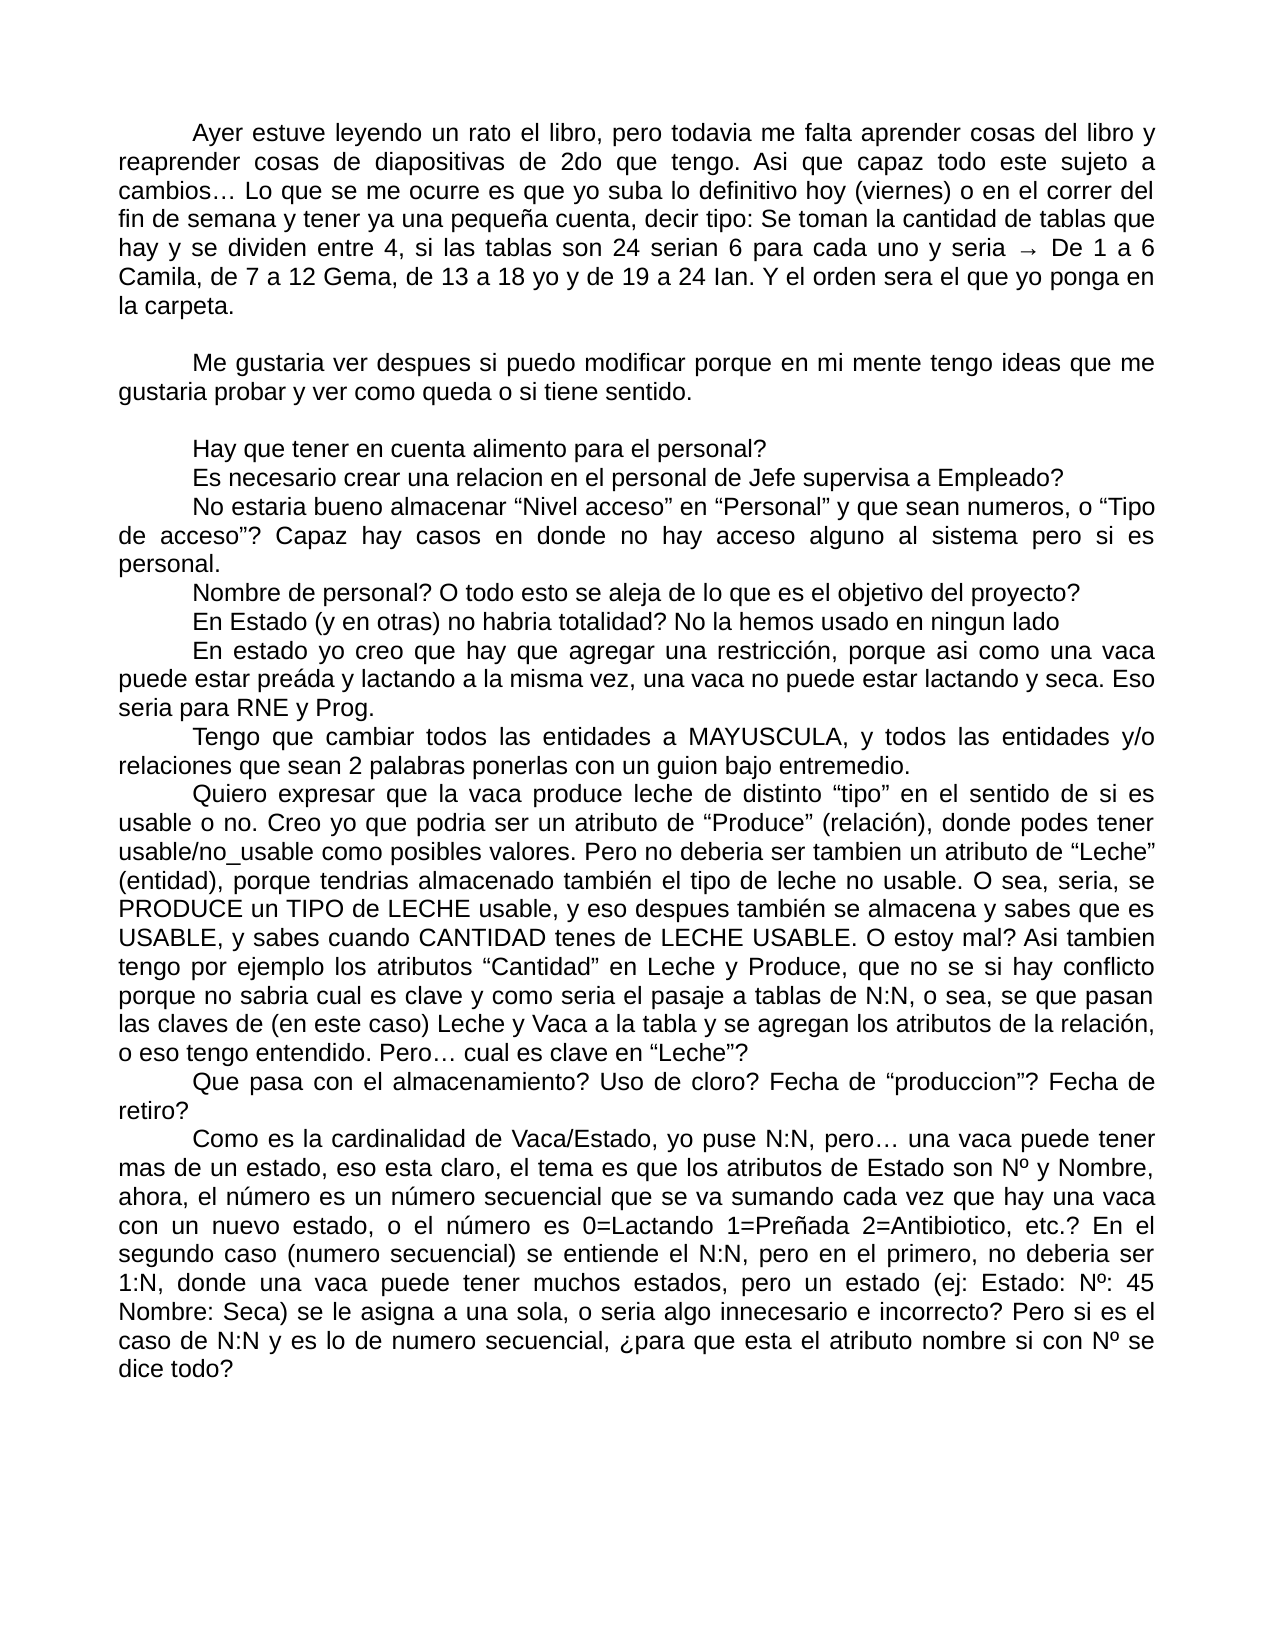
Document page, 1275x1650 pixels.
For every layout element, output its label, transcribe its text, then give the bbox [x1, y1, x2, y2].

text Tengo que cambiar todos las entidades a MAYUSCULA, y todos las entidades y/o relaciones que sean 2 palabras ponerlas con un guion bajo entremedio. [118, 722, 1157, 779]
text Nombre de personal? O todo esto se aleja de lo que es el objetivo del proyecto? [118, 578, 1157, 607]
text En Estado (y en otras) no habria totalidad? No la hemos usado en ningun lado [118, 607, 1157, 636]
text Que pasa con el almacenamiento? Uso de cloro? Fecha de “produccion”? Fecha de retiro? [118, 1067, 1157, 1124]
text Hay que tener en cuenta alimento para el personal? [118, 434, 1157, 463]
text Quiero expresar que la vaca produce leche de distinto “tipo” en el sentido de si es usable o no. Creo yo que podria ser un atributo de “Produce” (relación), donde podes tener usable/no_usable como posibles valores. Pero no deberia ser tambien un atributo de “Leche” (entidad), porque tendrias almacenado también el tipo de leche no usable. O sea, seria, se PRODUCE un TIPO de LECHE usable, y eso despues también se almacena y sabes que es USABLE, y sabes cuando CANTIDAD tenes de LECHE USABLE. O estoy mal? Asi tambien tengo por ejemplo los atributos “Cantidad” en Leche y Produce, que no se si hay conflicto porque no sabria cual es clave y como seria el pasaje a tablas de N:N, o sea, se que pasan las claves de (en este caso) Leche y Vaca a la tabla y se agregan los atributos de la relación, o eso tengo entendido. Pero… cual es clave en “Leche”? [118, 779, 1157, 1067]
text Ayer estuve leyendo un rato el libro, pero todavia me falta aprender cosas del libro y reaprender cosas de diapositivas de 2do que tengo. Asi que capaz todo este sujeto a cambios… Lo que se me ocurre es que yo suba lo definitivo hoy (viernes) o en el correr del fin de semana y tener ya una pequeña cuenta, decir tipo: Se toman la cantidad de tablas que hay y se dividen entre 4, si las tablas son 24 serian 6 para cada uno y seria → De 1 a 6 Camila, de 7 a 12 Gema, de 13 a 18 yo y de 19 a 24 Ian. Y el orden sera el que yo ponga en la carpeta. [118, 118, 1157, 319]
text No estaria bueno almacenar “Nivel acceso” en “Personal” y que sean numeros, o “Tipo de acceso”? Capaz hay casos en donde no hay acceso alguno al sistema pero si es personal. [118, 492, 1157, 578]
text Me gustaria ver despues si puedo modificar porque en mi mente tengo ideas que me gustaria probar y ver como queda o si tiene sentido. [118, 348, 1157, 406]
text Es necesario crear una relacion en el personal de Jefe supervisa a Empleado? [118, 463, 1157, 492]
text En estado yo creo que hay que agregar una restricción, porque asi como una vaca puede estar preáda y lactando a la misma vez, una vaca no puede estar lactando y seca. Eso seria para RNE y Prog. [118, 636, 1157, 722]
text Como es la cardinalidad de Vaca/Estado, yo puse N:N, pero… una vaca puede tener mas de un estado, eso esta claro, el tema es que los atributos de Estado son Nº y Nombre, ahora, el número es un número secuencial que se va sumando cada vez que hay una vaca con un nuevo estado, o el número es 0=Lactando 1=Preñada 2=Antibiotico, etc.? En el segundo caso (numero secuencial) se entiende el N:N, pero en el primero, no deberia ser 1:N, donde una vaca puede tener muchos estados, pero un estado (ej: Estado: Nº: 45 Nombre: Seca) se le asigna a una sola, o seria algo innecesario e incorrecto? Pero si es el caso de N:N y es lo de numero secuencial, ¿para que esta el atributo nombre si con Nº se dice todo? [118, 1124, 1157, 1383]
